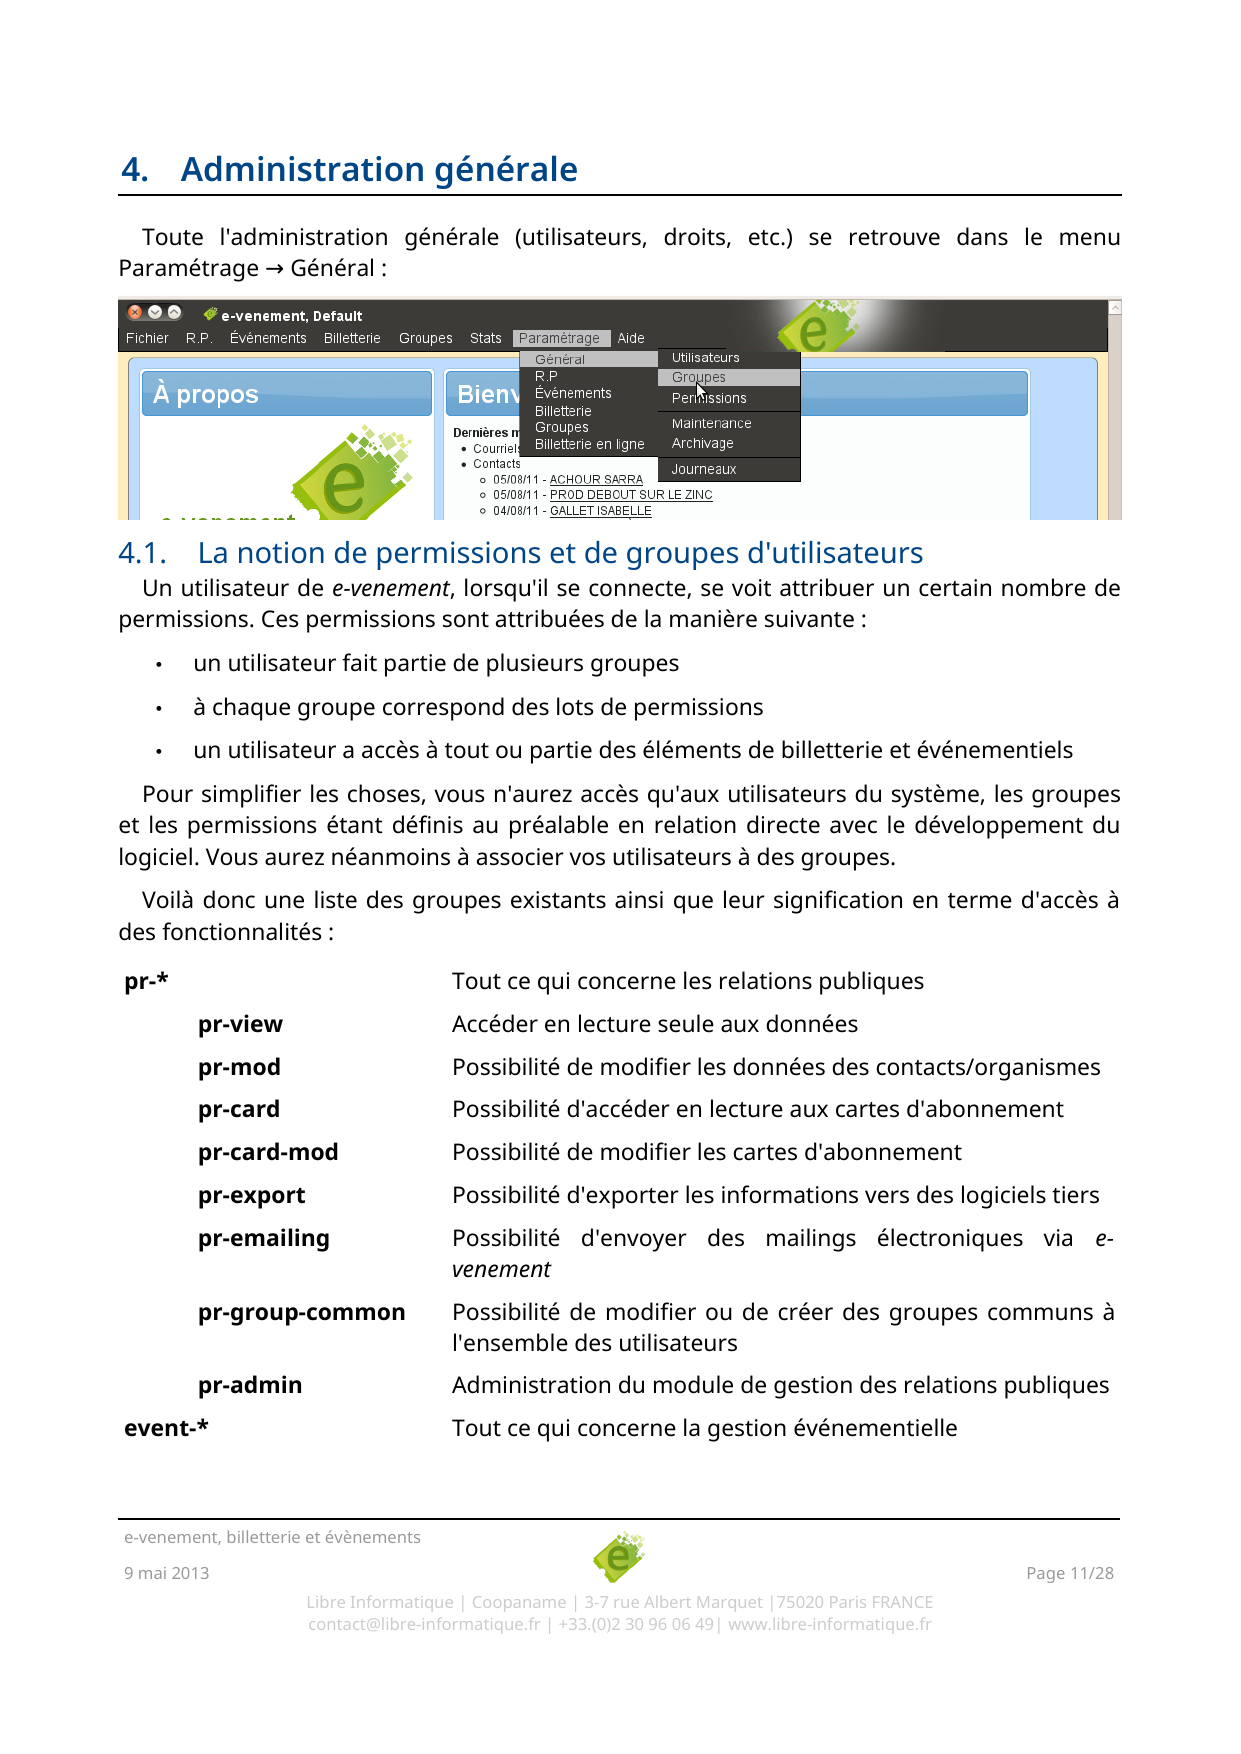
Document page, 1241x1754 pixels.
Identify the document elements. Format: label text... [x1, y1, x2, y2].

picture [590, 1531, 650, 1585]
subtitle La notion de permissions et de groupes d'utilisateurs [118, 532, 1122, 572]
table_cell Possibilité d'exporter les informations vers des logiciels tiers [446, 1173, 1122, 1216]
list un utilisateur fait partie de plusieurs groupes [156, 647, 1122, 678]
text Toute l'administration générale (utilisateurs, droits, etc.) se retrouve dans le menu Paramétrage → Général : [118, 220, 1122, 283]
text Pour simplifier les choses, vous n'aurez accès qu'aux utilisateurs du système, les groupes et les permissions étant définis au préalable en relation directe avec le développement du logiciel. Vous aurez néanmoins à associer vos utilisateurs à des groupes. [118, 778, 1122, 872]
table_cell Possibilité de modifier les cartes d'abonnement [446, 1130, 1122, 1173]
table_cell Possibilité de modifier ou de créer des groupes communs à l'ensemble des utilisateurs [446, 1290, 1122, 1364]
table_cell Administration du module de gestion des relations publiques [446, 1364, 1122, 1406]
table_cell pr-group-common [118, 1290, 446, 1364]
table_cell Tout ce qui concerne la gestion événementielle [446, 1406, 1122, 1449]
table_cell pr-emailing [118, 1216, 446, 1290]
table_cell Accéder en lecture seule aux données [446, 1002, 1122, 1045]
list un utilisateur a accès à tout ou partie des éléments de billetterie et événementiels [156, 734, 1122, 766]
table_cell Possibilité de modifier les données des contacts/organismes [446, 1045, 1122, 1088]
subtitle Administration générale [118, 143, 1122, 194]
table_cell Possibilité d'accéder en lecture aux cartes d'abonnement [446, 1088, 1122, 1130]
text Un utilisateur de e-venement, lorsqu'il se connecte, se voit attribuer un certain nombre de permissions. Ces permissions sont attribuées de la manière suivante : [118, 572, 1122, 634]
table_cell event-* [118, 1406, 446, 1449]
table_cell pr-card [118, 1088, 446, 1130]
table_header Tout ce qui concerne les relations publiques [446, 960, 1122, 1002]
text Voilà donc une liste des groupes existants ainsi que leur signification en terme d'accès à des fonctionnalités : [118, 884, 1122, 947]
table_cell pr-view [118, 1002, 446, 1045]
table_cell pr-card-mod [118, 1130, 446, 1173]
list à chaque groupe correspond des lots de permissions [156, 691, 1122, 722]
table_cell pr-export [118, 1173, 446, 1216]
table_cell pr-admin [118, 1364, 446, 1406]
table_header pr-* [118, 960, 446, 1002]
table_cell Possibilité d'envoyer des mailings électroniques via e-venement [446, 1216, 1122, 1290]
table_cell pr-mod [118, 1045, 446, 1088]
